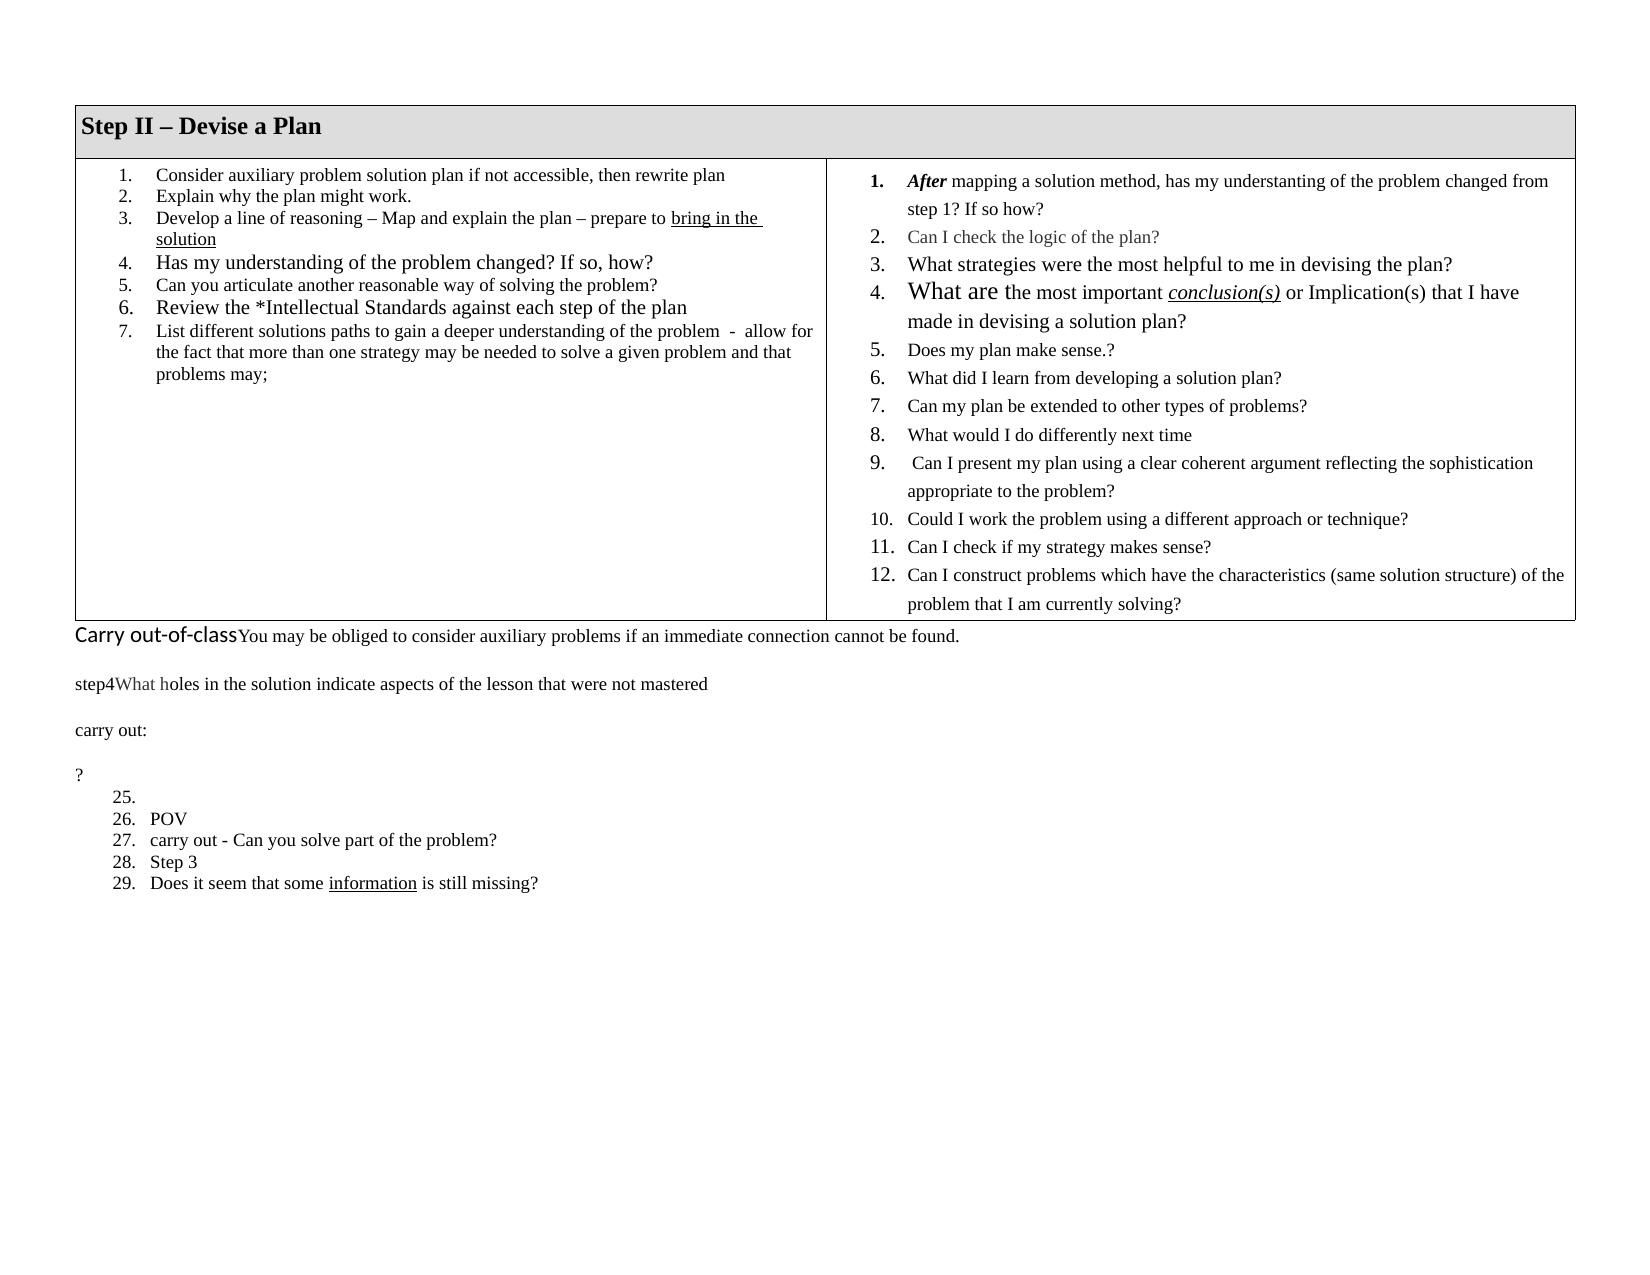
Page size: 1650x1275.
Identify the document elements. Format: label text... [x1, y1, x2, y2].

list POV [112, 807, 1575, 829]
table_cell Consider auxiliary problem solution plan if not accessible, then rewrite plan Explain why the plan might work. Develop a line of reasoning – Map and explain the plan – prepare to bring in the solution Has my understanding of the problem changed? If so, how? Can you articulate another reasonable way of solving the problem? Review the *Intellectual Standards against each step of the plan List different solutions paths to gain a deeper understanding of the problem - allow for the fact that more than one strategy may be needed to solve a given problem and that problems may; [76, 159, 826, 620]
table_header Step II – Devise a Plan [76, 106, 1575, 158]
text ? [75, 764, 1575, 786]
list carry out - Can you solve part of the problem? [112, 829, 1575, 851]
text carry out: [75, 719, 1575, 740]
table_cell After mapping a solution method, has my understanting of the problem changed from step 1? If so how? Can I check the logic of the plan? What strategies were the most helpful to me in devising the plan? What are the most important conclusion(s) or Implication(s) that I have made in devising a solution plan? Does my plan make sense.? What did I learn from developing a solution plan? Can my plan be extended to other types of problems? What would I do differently next time Can I present my plan using a clear coherent argument reflecting the sophistication appropriate to the problem? Could I work the problem using a different approach or technique? Can I check if my strategy makes sense? Can I construct problems which have the characteristics (same solution structure) of the problem that I am currently solving? [827, 159, 1575, 620]
text step4What holes in the solution indicate aspects of the lesson that were not mastered [75, 673, 1575, 695]
list Does it seem that some information is still missing? [112, 872, 1575, 894]
text Carry out-of-classYou may be obliged to consider auxiliary problems if an immediate connection cannot be found. [75, 621, 1575, 648]
list Step 3 [112, 851, 1575, 872]
